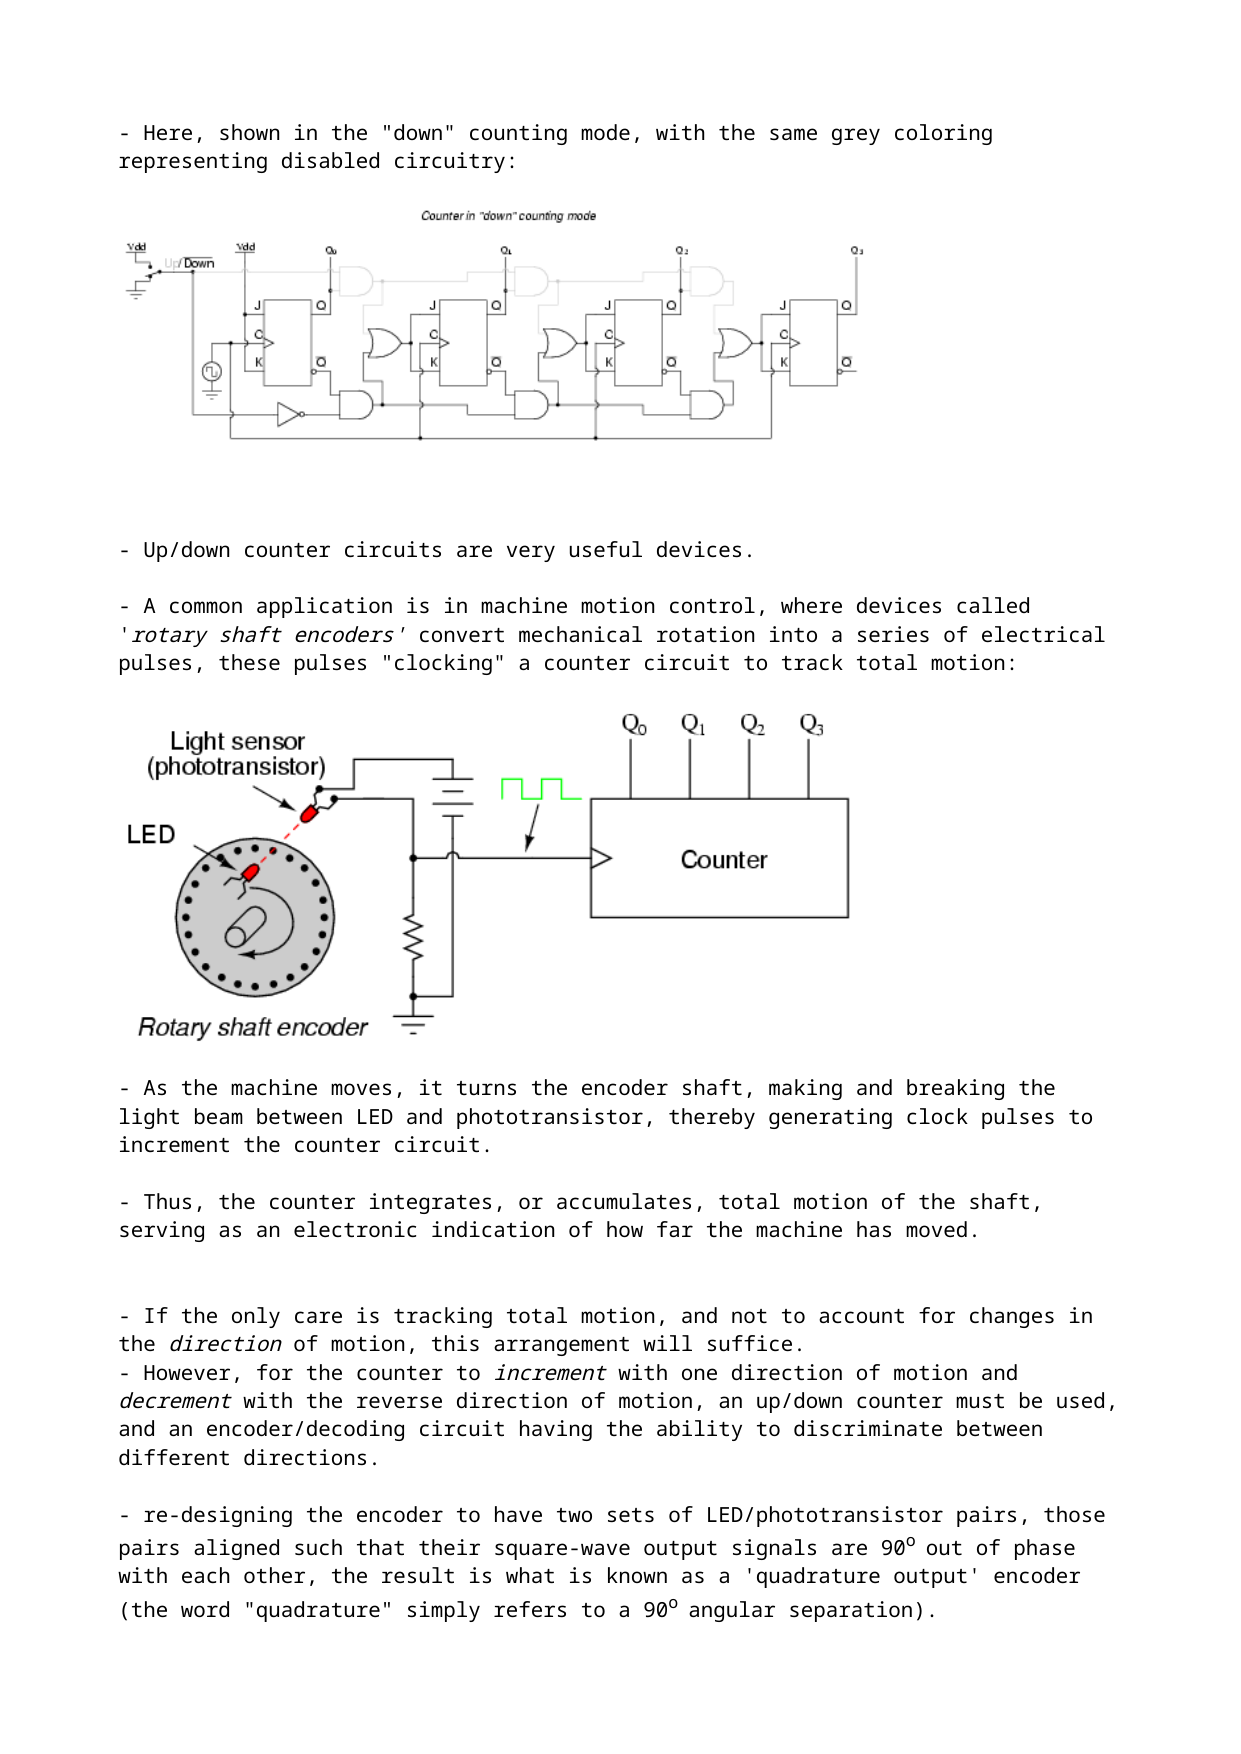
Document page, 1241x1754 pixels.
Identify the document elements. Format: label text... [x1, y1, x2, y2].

text - Up/down counter circuits are very useful devices. [118, 535, 1122, 563]
picture [118, 705, 855, 1045]
text - As the machine moves, it turns the encoder shaft, making and breaking the light beam between LED and phototransistor, thereby generating clock pulses to increment the counter circuit. [118, 1073, 1122, 1159]
text - Here, shown in the "down" counting mode, with the same grey coloring representing disabled circuitry: [118, 118, 1122, 175]
text - Thus, the counter integrates, or accumulates, total motion of the shaft, serving as an electronic indication of how far the machine has moved. [118, 1187, 1122, 1244]
picture [118, 203, 871, 450]
text - re-designing the encoder to have two sets of LED/phototransistor pairs, those pairs aligned such that their square-wave output signals are 90o out of phase with each other, the result is what is known as a 'quadrature output' encoder (the word "quadrature" simply refers to a 90o angular separation). [118, 1500, 1122, 1623]
text - A common application is in machine motion control, where devices called 'rotary shaft encoders' convert mechanical rotation into a series of electrical pulses, these pulses "clocking" a counter circuit to track total motion: [118, 592, 1122, 677]
text - However, for the counter to increment with one direction of motion and decrement with the reverse direction of motion, an up/down counter must be used, and an encoder/decoding circuit having the ability to discriminate between different directions. [118, 1358, 1122, 1471]
text - If the only care is tracking total motion, and not to account for changes in the direction of motion, this arrangement will suffice. [118, 1301, 1122, 1358]
